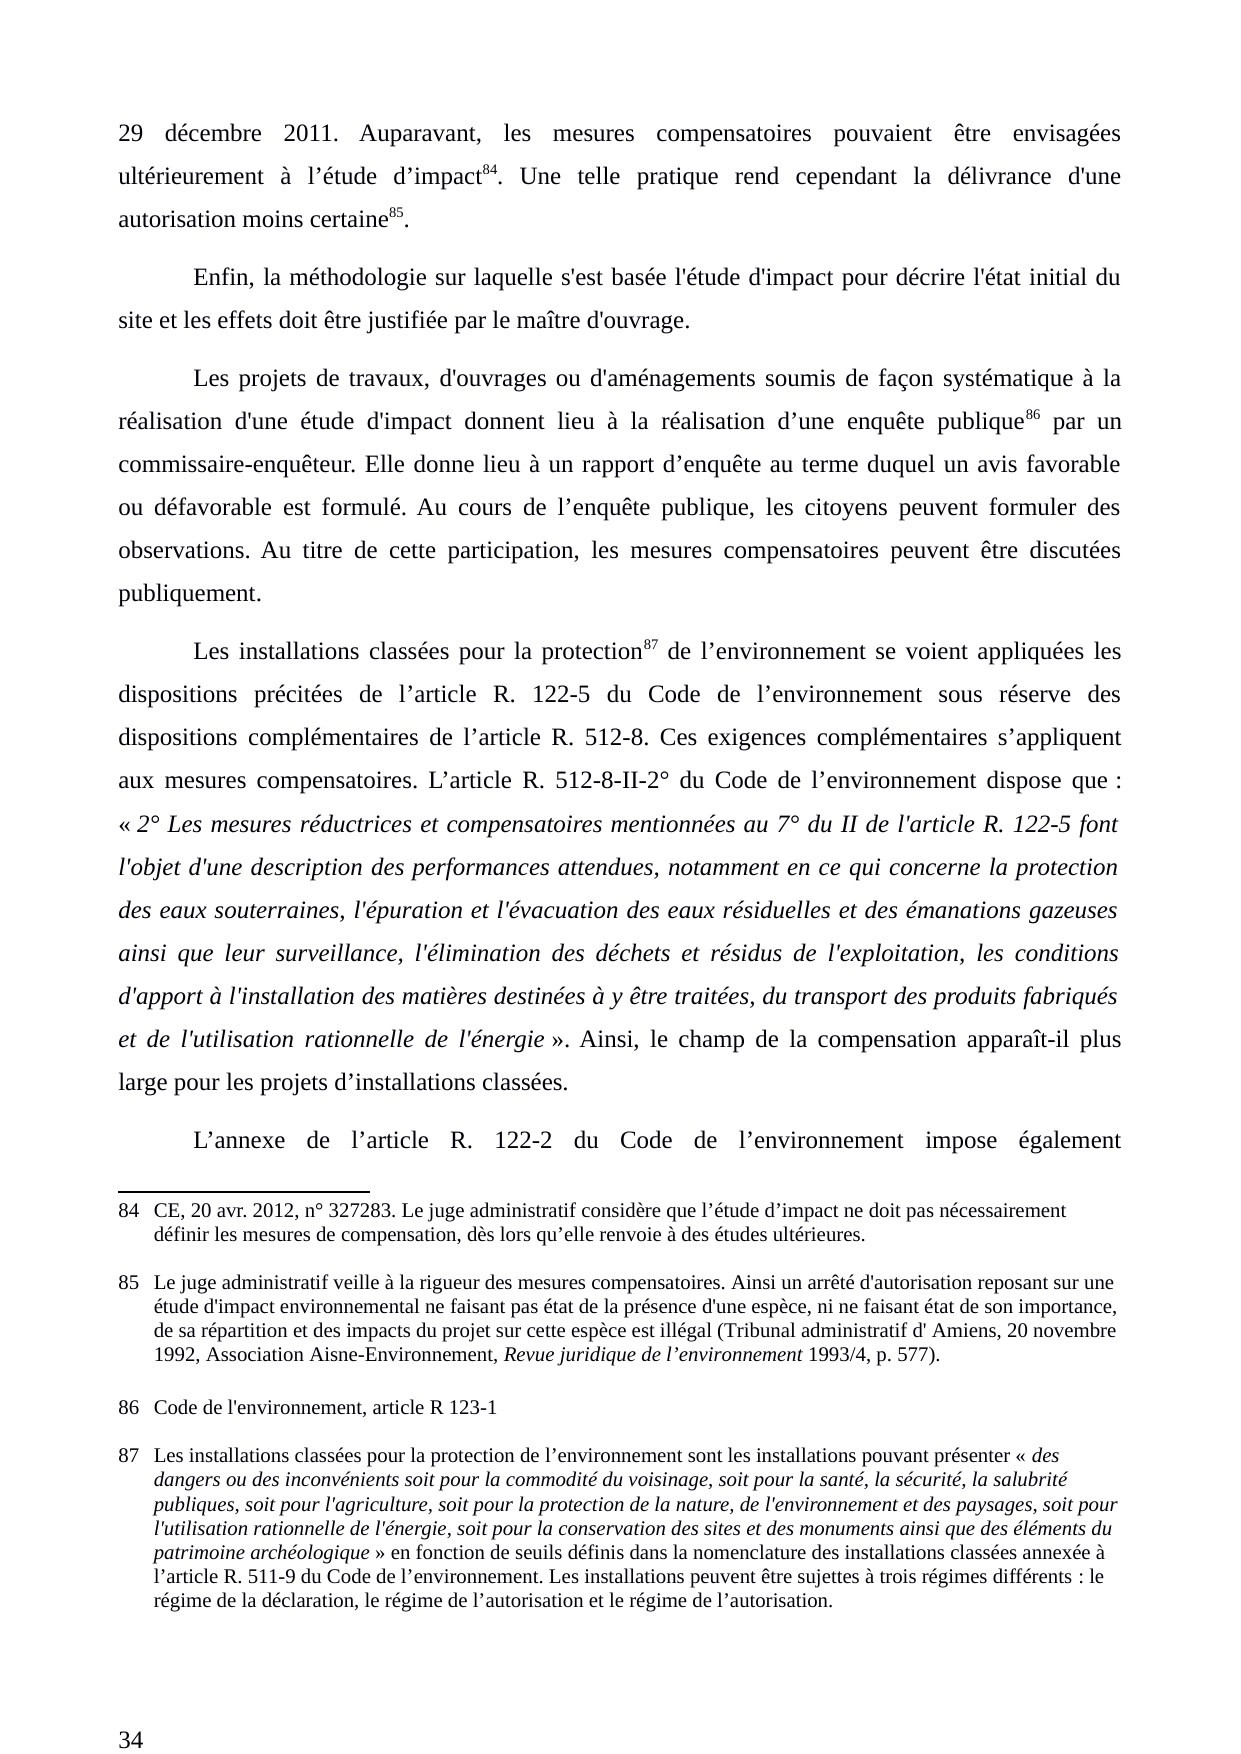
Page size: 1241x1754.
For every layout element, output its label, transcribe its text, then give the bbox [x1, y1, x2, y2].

text Les installations classées pour la protection de l’environnement sont les installations pouvant présenter « des dangers ou des inconvénients soit pour la commodité du voisinage, soit pour la santé, la sécurité, la salubrité publiques, soit pour l'agriculture, soit pour la protection de la nature, de l'environnement et des paysages, soit pour l'utilisation rationnelle de l'énergie, soit pour la conservation des sites et des monuments ainsi que des éléments du patrimoine archéologique » en fonction de seuils définis dans la nomenclature des installations classées annexée à l’article R. 511-9 du Code de l’environnement. Les installations peuvent être sujettes à trois régimes différents : le régime de la déclaration, le régime de l’autorisation et le régime de l’autorisation. [118, 1443, 1122, 1612]
text Enfin, la méthodologie sur laquelle s'est basée l'étude d'impact pour décrire l'état initial du site et les effets doit être justifiée par le maître d'ouvrage. [118, 262, 1122, 334]
text Les installations classées pour la protection de l’environnement se voient appliquées les dispositions précitées de l’article R. 122-5 du Code de l’environnement sous réserve des dispositions complémentaires de l’article R. 512-8. Ces exigences complémentaires s’appliquent aux mesures compensatoires. L’article R. 512-8-II-2° du Code de l’environnement dispose que : « 2° Les mesures réductrices et compensatoires mentionnées au 7° du II de l'article R. 122-5 font l'objet d'une description des performances attendues, notamment en ce qui concerne la protection des eaux souterraines, l'épuration et l'évacuation des eaux résiduelles et des émanations gazeuses ainsi que leur surveillance, l'élimination des déchets et résidus de l'exploitation, les conditions d'apport à l'installation des matières destinées à y être traitées, du transport des produits fabriqués et de l'utilisation rationnelle de l'énergie ». Ainsi, le champ de la compensation apparaît-il plus large pour les projets d’installations classées. [118, 636, 1122, 1096]
text Le juge administratif veille à la rigueur des mesures compensatoires. Ainsi un arrêté d'autorisation reposant sur une étude d'impact environnemental ne faisant pas état de la présence d'une espèce, ni ne faisant état de son importance, de sa répartition et des impacts du projet sur cette espèce est illégal (Tribunal administratif d' Amiens, 20 novembre 1992, Association Aisne-Environnement, Revue juridique de l’environnement 1993/4, p. 577). [118, 1270, 1122, 1366]
text CE, 20 avr. 2012, n° 327283. Le juge administratif considère que l’étude d’impact ne doit pas nécessairement définir les mesures de compensation, dès lors qu’elle renvoie à des études ultérieures. [118, 1198, 1122, 1246]
text L’annexe de l’article R. 122-2 du Code de l’environnement impose également [118, 1125, 1122, 1154]
text Les projets de travaux, d'ouvrages ou d'aménagements soumis de façon systématique à la réalisation d'une étude d'impact donnent lieu à la réalisation d’une enquête publique par un commissaire-enquêteur. Elle donne lieu à un rapport d’enquête au terme duquel un avis favorable ou défavorable est formulé. Au cours de l’enquête publique, les citoyens peuvent formuler des observations. Au titre de cette participation, les mesures compensatoires peuvent être discutées publiquement. [118, 363, 1122, 607]
text Code de l'environnement, article R 123-1 [118, 1395, 1122, 1419]
text 29 décembre 2011. Auparavant, les mesures compensatoires pouvaient être envisagées ultérieurement à l’étude d’impact. Une telle pratique rend cependant la délivrance d'une autorisation moins certaine. [118, 118, 1122, 233]
